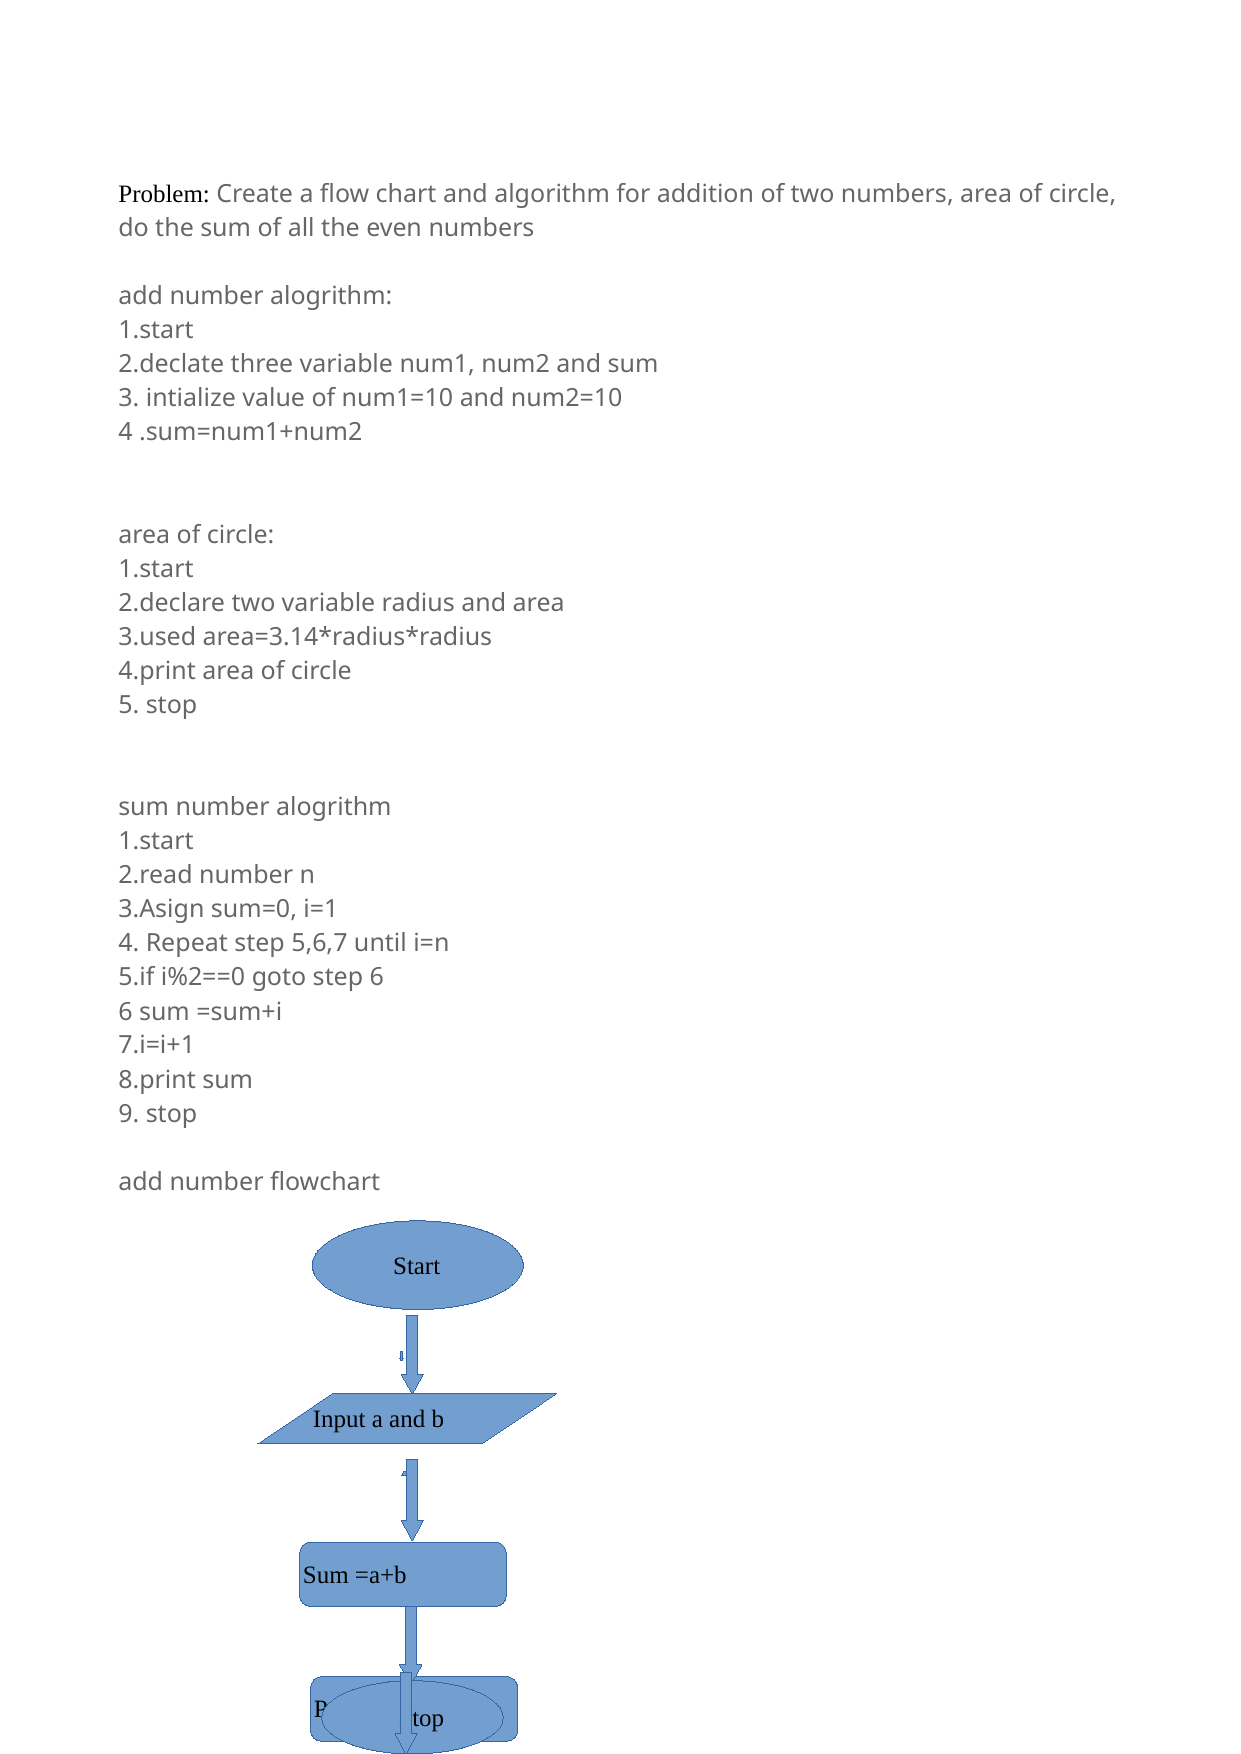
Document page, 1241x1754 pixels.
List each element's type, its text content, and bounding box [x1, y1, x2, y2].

text 7.i=i+1 [118, 1027, 1122, 1061]
text 4.print area of circle [118, 652, 1122, 687]
text 2.read number n [118, 857, 1122, 891]
text 5. stop [118, 687, 1122, 721]
text 4. Repeat step 5,6,7 until i=n [118, 925, 1122, 959]
text 2.declare two variable radius and area [118, 584, 1122, 618]
text 8.print sum [118, 1061, 1122, 1095]
text 9. stop [118, 1095, 1122, 1129]
text 1.start [118, 312, 1122, 346]
text 1.start [118, 550, 1122, 584]
text add number flowchart [118, 1163, 1122, 1197]
text 4 .sum=num1+num2 [118, 414, 1122, 448]
text 3.Asign sum=0, i=1 [118, 891, 1122, 925]
text sum number alogrithm [118, 789, 1122, 823]
text 1.start [118, 823, 1122, 857]
text 2.declate three variable num1, num2 and sum [118, 346, 1122, 380]
text 3. intialize value of num1=10 and num2=10 [118, 380, 1122, 414]
text Problem: Create a flow chart and algorithm for addition of two numbers, area of circle, do the sum of all the even numbers [118, 176, 1122, 244]
text 3.used area=3.14*radius*radius [118, 618, 1122, 652]
text 5.if i%2==0 goto step 6 [118, 959, 1122, 993]
text area of circle: [118, 516, 1122, 550]
text add number alogrithm: [118, 278, 1122, 312]
text 6 sum =sum+i [118, 993, 1122, 1027]
